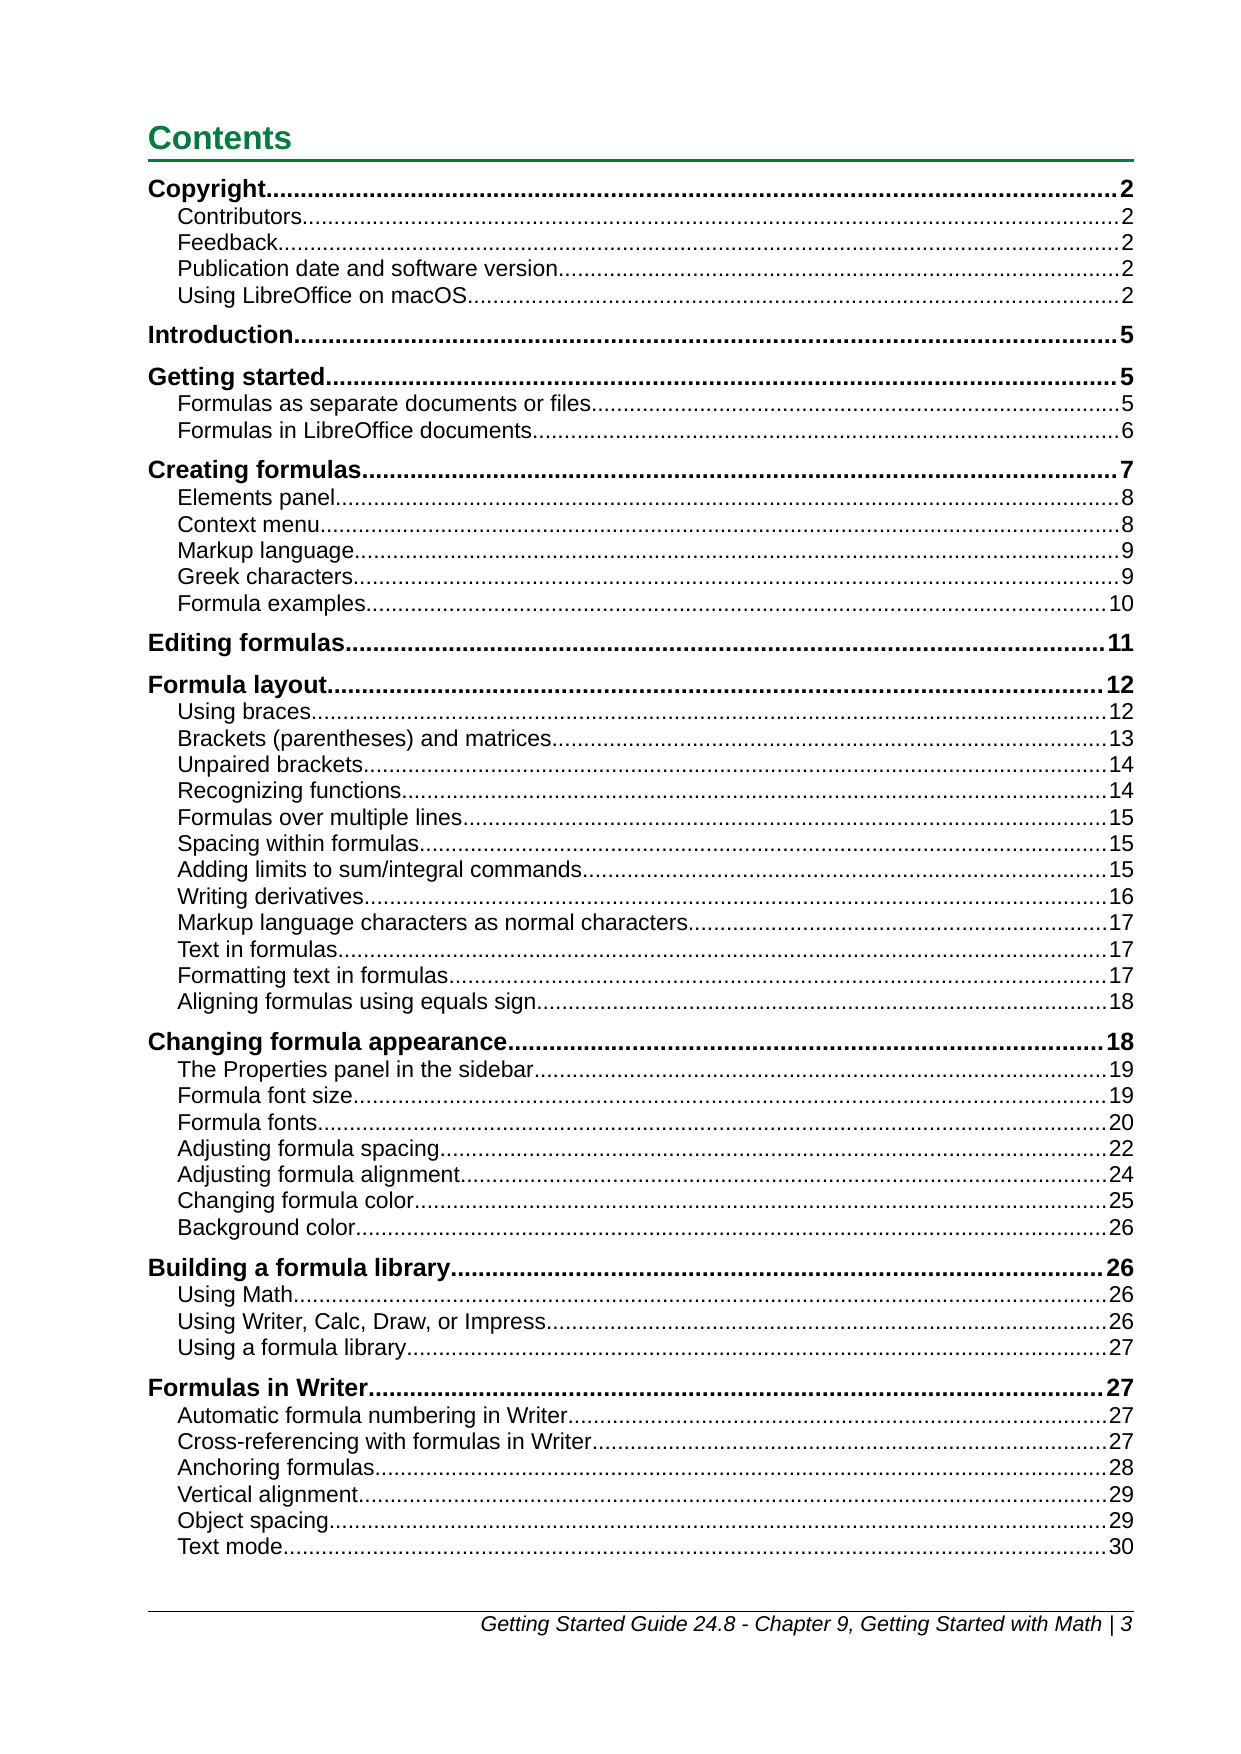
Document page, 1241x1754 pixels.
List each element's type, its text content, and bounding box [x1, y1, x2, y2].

text Copyright 2 [148, 174, 1134, 203]
text Formulas in Writer 27 [148, 1373, 1134, 1402]
text Using a formula library 27 [177, 1334, 1134, 1360]
text Cross-referencing with formulas in Writer 27 [177, 1428, 1134, 1454]
text Formula fonts 20 [177, 1108, 1134, 1135]
text The Properties panel in the sidebar 19 [177, 1056, 1134, 1082]
text Getting started 5 [148, 362, 1134, 390]
text Using Writer, Calc, Draw, or Impress 26 [177, 1308, 1134, 1334]
text Text mode 30 [177, 1533, 1134, 1560]
text Adjusting formula alignment 24 [177, 1161, 1134, 1187]
text Adjusting formula spacing 22 [177, 1135, 1134, 1161]
text Formula layout 12 [148, 669, 1134, 698]
text Elements panel 8 [177, 484, 1134, 511]
text Spacing within formulas 15 [177, 830, 1134, 856]
text Greek characters 9 [177, 563, 1134, 590]
text Formula font size 19 [177, 1082, 1134, 1108]
text Recognizing functions 14 [177, 777, 1134, 804]
text Contributors 2 [177, 203, 1134, 229]
text Changing formula color 25 [177, 1187, 1134, 1214]
text Feedback 2 [177, 229, 1134, 255]
text Formulas as separate documents or files 5 [177, 390, 1134, 417]
text Context menu 8 [177, 511, 1134, 537]
text Unpaired brackets 14 [177, 751, 1134, 777]
text Writing derivatives 16 [177, 883, 1134, 909]
text Background color 26 [177, 1214, 1134, 1240]
text Editing formulas 11 [148, 628, 1134, 657]
text Using Math 26 [177, 1281, 1134, 1308]
text Formulas in LibreOffice documents 6 [177, 417, 1134, 443]
text Changing formula appearance 18 [148, 1027, 1134, 1056]
text Markup language characters as normal characters 17 [177, 909, 1134, 936]
text Vertical alignment 29 [177, 1481, 1134, 1507]
text Text in formulas 17 [177, 936, 1134, 962]
text Introduction 5 [148, 321, 1134, 349]
text Formulas over multiple lines 15 [177, 804, 1134, 830]
text Building a formula library 26 [148, 1253, 1134, 1281]
text Creating formulas 7 [148, 456, 1134, 484]
text Using braces 12 [177, 698, 1134, 725]
text Formatting text in formulas 17 [177, 962, 1134, 988]
text Adding limits to sum/integral commands 15 [177, 856, 1134, 883]
text Using LibreOffice on macOS 2 [177, 282, 1134, 308]
text Object spacing 29 [177, 1507, 1134, 1533]
subtitle Contents [148, 118, 1134, 159]
text Automatic formula numbering in Writer 27 [177, 1402, 1134, 1428]
text Anchoring formulas 28 [177, 1454, 1134, 1481]
text Aligning formulas using equals sign 18 [177, 988, 1134, 1014]
text Brackets (parentheses) and matrices 13 [177, 725, 1134, 751]
text Publication date and software version 2 [177, 255, 1134, 282]
text Markup language 9 [177, 537, 1134, 563]
text Formula examples 10 [177, 590, 1134, 616]
